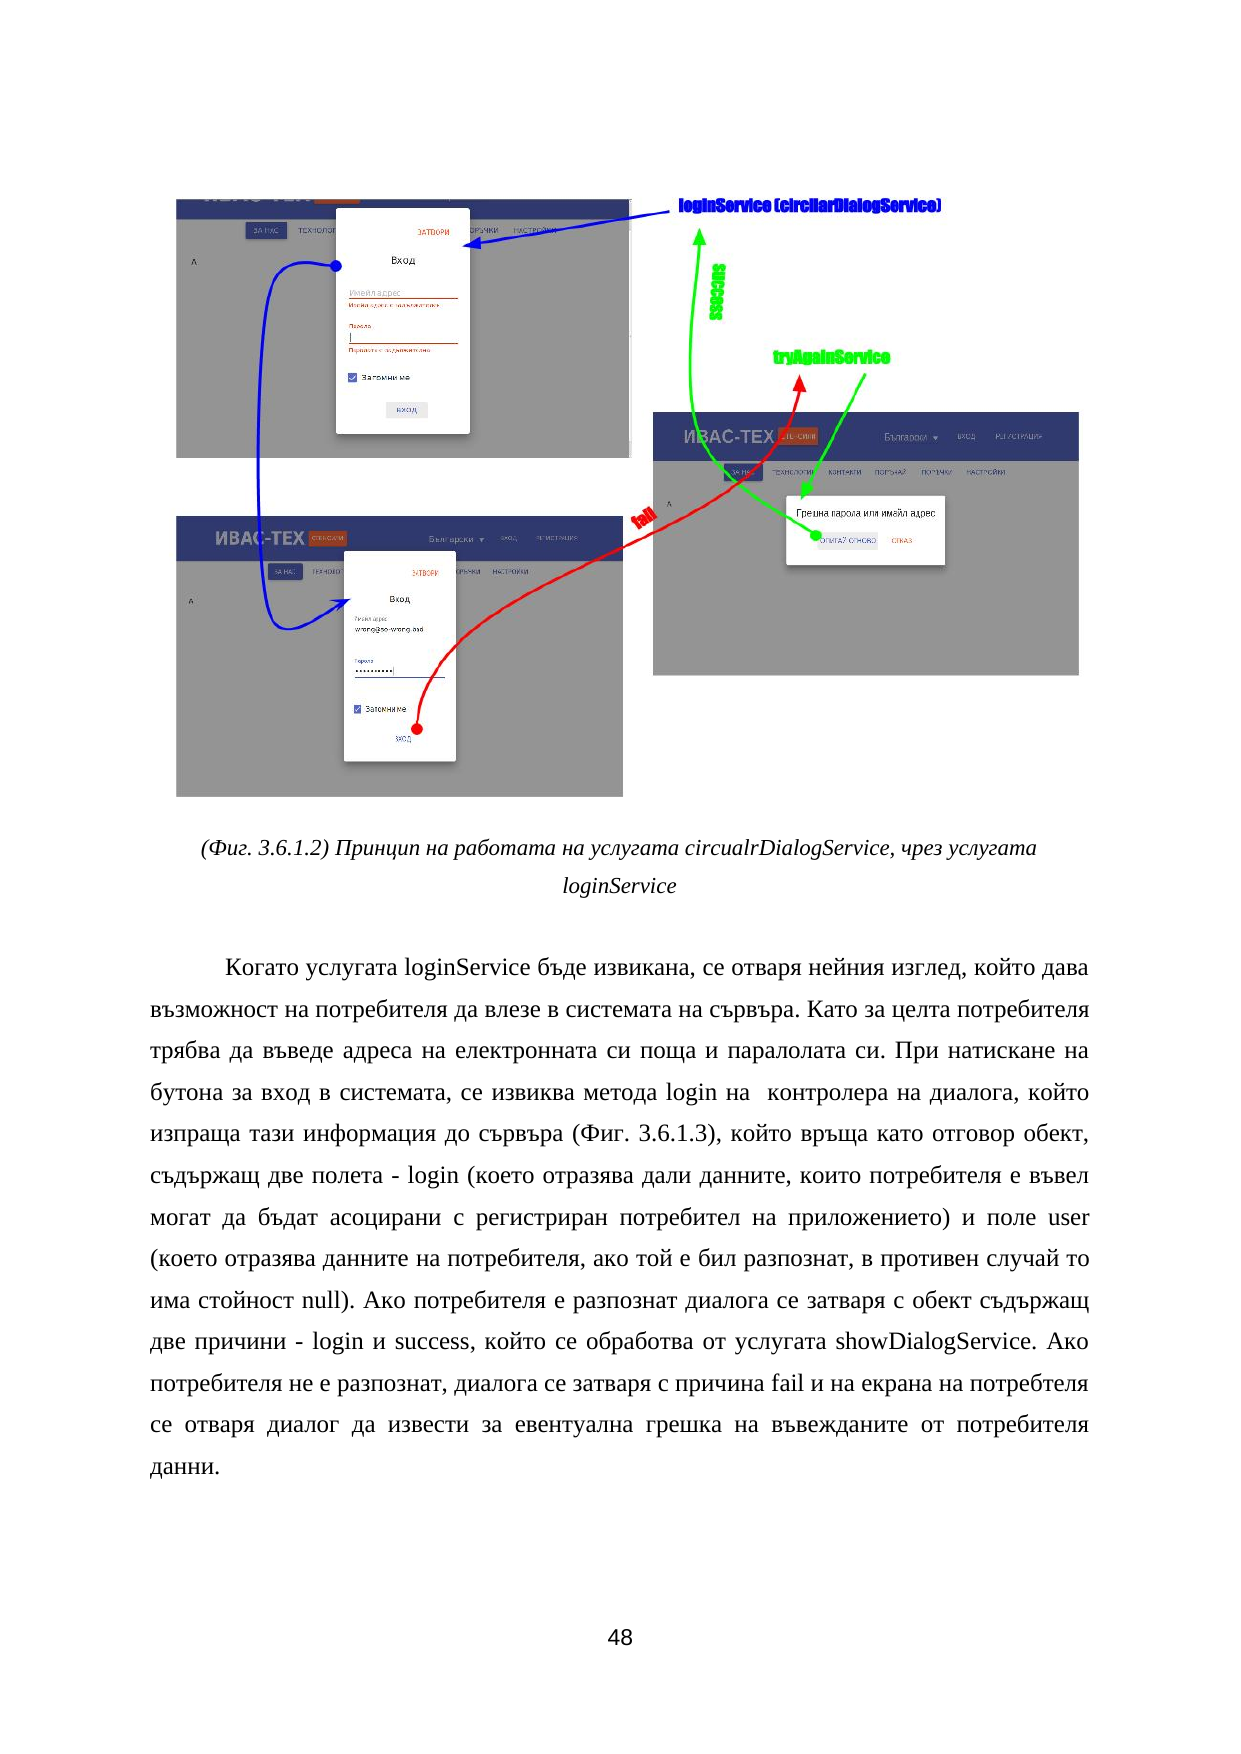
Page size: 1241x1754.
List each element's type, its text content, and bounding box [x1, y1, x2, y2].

text Когато услугата loginService бъде извикана, се отваря нейния изглед, който дава възможност на потребителя да влезе в системата на сървъра. Като за целта потребителя трябва да въведе адреса на електронната си поща и паралолата си. При натискане на бутона за вход в системата, се извиква метода login на контролера на диалога, който изпраща тази информация до сървъра (Фиг. 3.6.1.3), който връща като отговор обект, съдържащ две полета - login (което отразява дали данните, които потребителя е въвел могат да бъдат асоцирани с регистриран потребител на приложението) и поле user (което отразява данните на потребителя, ако той е бил разпознат, в противен случай то има стойност null). Ако потребителя е разпознат диалога се затваря с обект съдържащ две причини - login и success, който се обработва от услугата showDialogService. Ако потребителя не е разпознат, диалога се затваря с причина fail и на екрана на потребтеля се отваря диалог да извести за евентуална грешка на въвежданите от потребителя данни. [150, 953, 1091, 1480]
text (Фиг. 3.6.1.2) Принцип на работата на услугата circualrDialogService, чрез услугата loginService [150, 835, 1091, 899]
picture [168, 168, 1084, 804]
